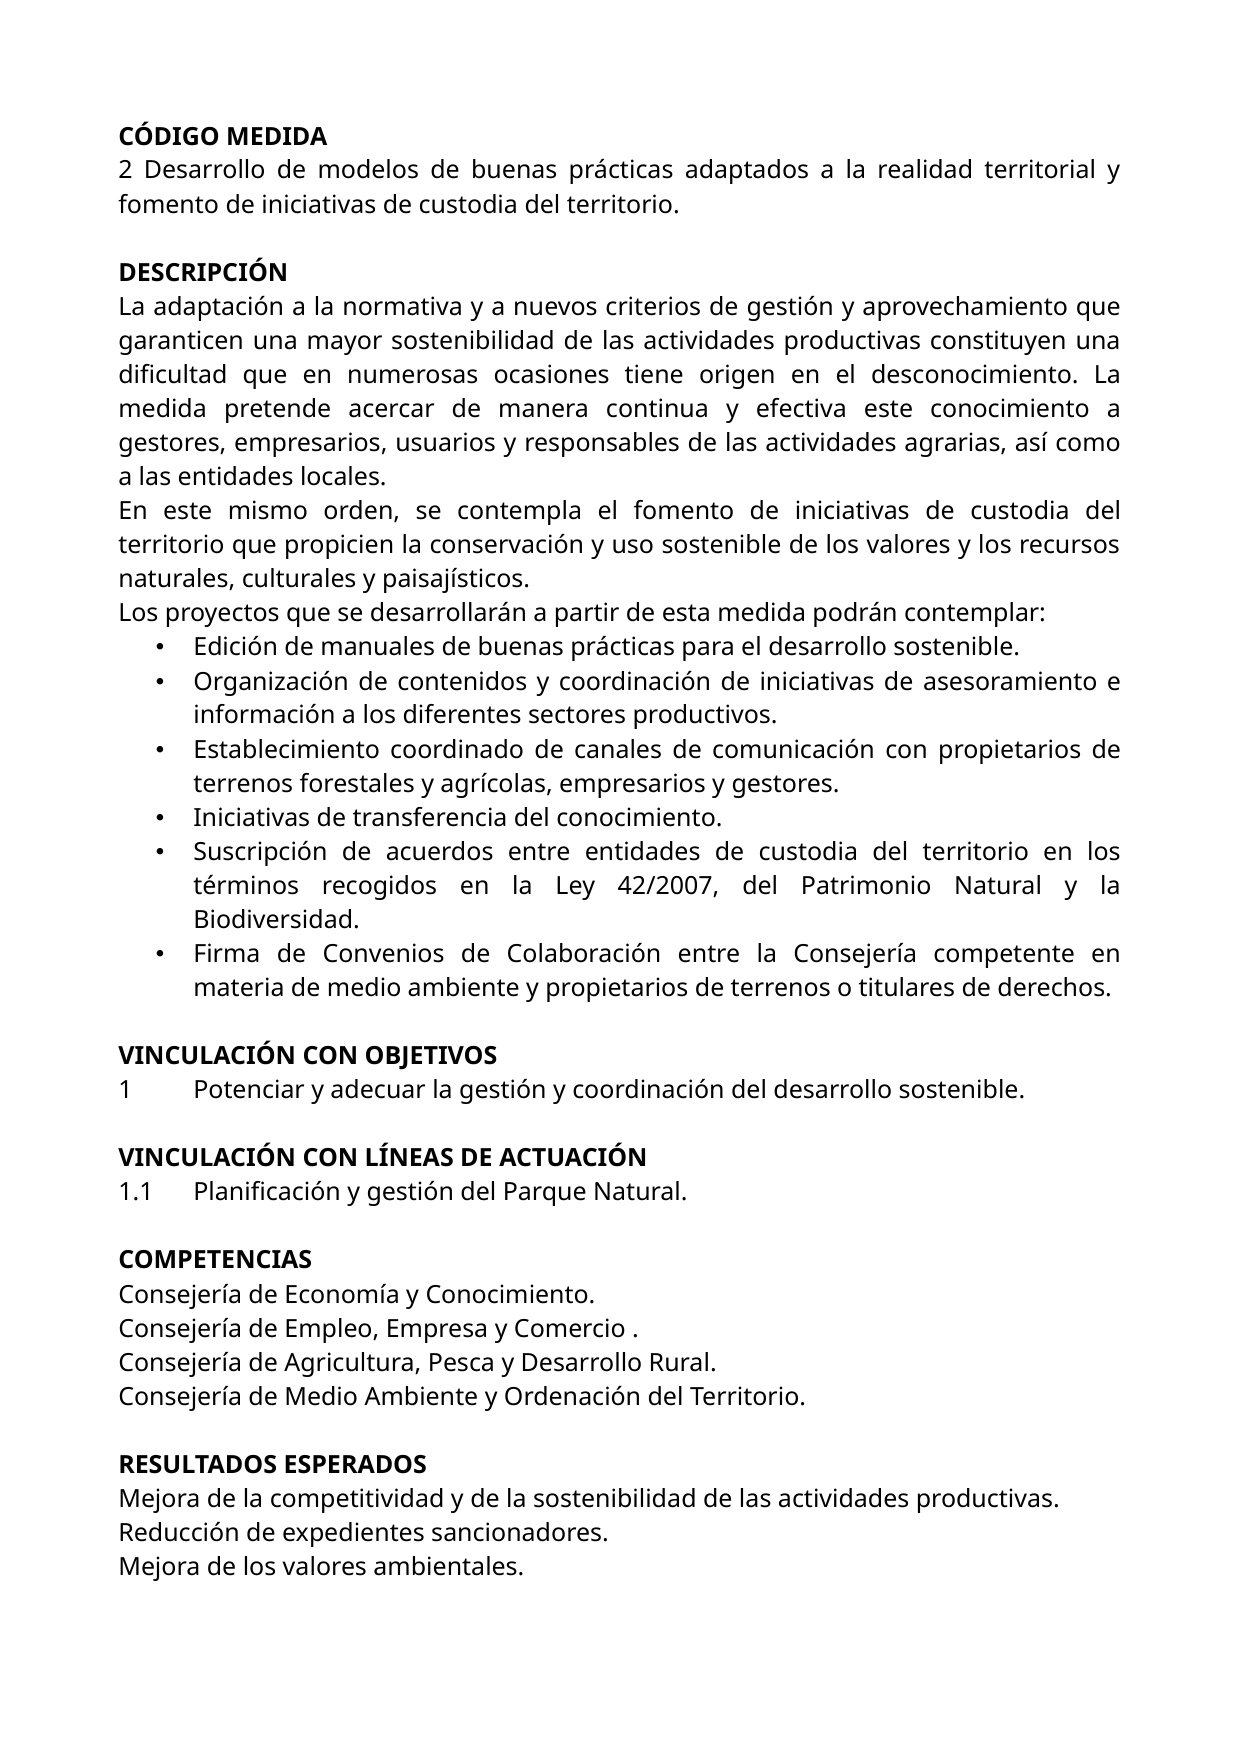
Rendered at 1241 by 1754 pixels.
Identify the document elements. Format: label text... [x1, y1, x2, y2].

text Consejería de Agricultura, Pesca y Desarrollo Rural. [118, 1344, 1122, 1378]
text En este mismo orden, se contempla el fomento de iniciativas de custodia del territorio que propicien la conservación y uso sostenible de los valores y los recursos naturales, culturales y paisajísticos. [118, 493, 1122, 595]
text VINCULACIÓN CON OBJETIVOS [118, 1038, 1122, 1072]
text La adaptación a la normativa y a nuevos criterios de gestión y aprovechamiento que garanticen una mayor sostenibilidad de las actividades productivas constituyen una dificultad que en numerosas ocasiones tiene origen en el desconocimiento. La medida pretende acercar de manera continua y efectiva este conocimiento a gestores, empresarios, usuarios y responsables de las actividades agrarias, así como a las entidades locales. [118, 288, 1122, 493]
text COMPETENCIAS [118, 1242, 1122, 1276]
list Iniciativas de transferencia del conocimiento. [156, 799, 1122, 833]
text Consejería de Empleo, Empresa y Comercio . [118, 1310, 1122, 1344]
text Consejería de Economía y Conocimiento. [118, 1276, 1122, 1310]
text 1.1 Planificación y gestión del Parque Natural. [118, 1174, 1122, 1208]
text RESULTADOS ESPERADOS [118, 1447, 1122, 1481]
text Mejora de los valores ambientales. [118, 1549, 1122, 1583]
text Mejora de la competitividad y de la sostenibilidad de las actividades productivas. [118, 1481, 1122, 1515]
text VINCULACIÓN CON LÍNEAS DE ACTUACIÓN [118, 1140, 1122, 1174]
list Organización de contenidos y coordinación de iniciativas de asesoramiento e información a los diferentes sectores productivos. [156, 663, 1122, 731]
text CÓDIGO MEDIDA [118, 118, 1122, 152]
text Los proyectos que se desarrollarán a partir de esta medida podrán contemplar: [118, 595, 1122, 629]
list Establecimiento coordinado de canales de comunicación con propietarios de terrenos forestales y agrícolas, empresarios y gestores. [156, 731, 1122, 799]
text 1 Potenciar y adecuar la gestión y coordinación del desarrollo sostenible. [118, 1072, 1122, 1106]
text Consejería de Medio Ambiente y Ordenación del Territorio. [118, 1378, 1122, 1412]
text DESCRIPCIÓN [118, 254, 1122, 288]
text Reducción de expedientes sancionadores. [118, 1515, 1122, 1549]
list Firma de Convenios de Colaboración entre la Consejería competente en materia de medio ambiente y propietarios de terrenos o titulares de derechos. [156, 936, 1122, 1004]
list Suscripción de acuerdos entre entidades de custodia del territorio en los términos recogidos en la Ley 42/2007, del Patrimonio Natural y la Biodiversidad. [156, 833, 1122, 936]
list Edición de manuales de buenas prácticas para el desarrollo sostenible. [156, 629, 1122, 663]
text 2 Desarrollo de modelos de buenas prácticas adaptados a la realidad territorial y fomento de iniciativas de custodia del territorio. [118, 152, 1122, 220]
